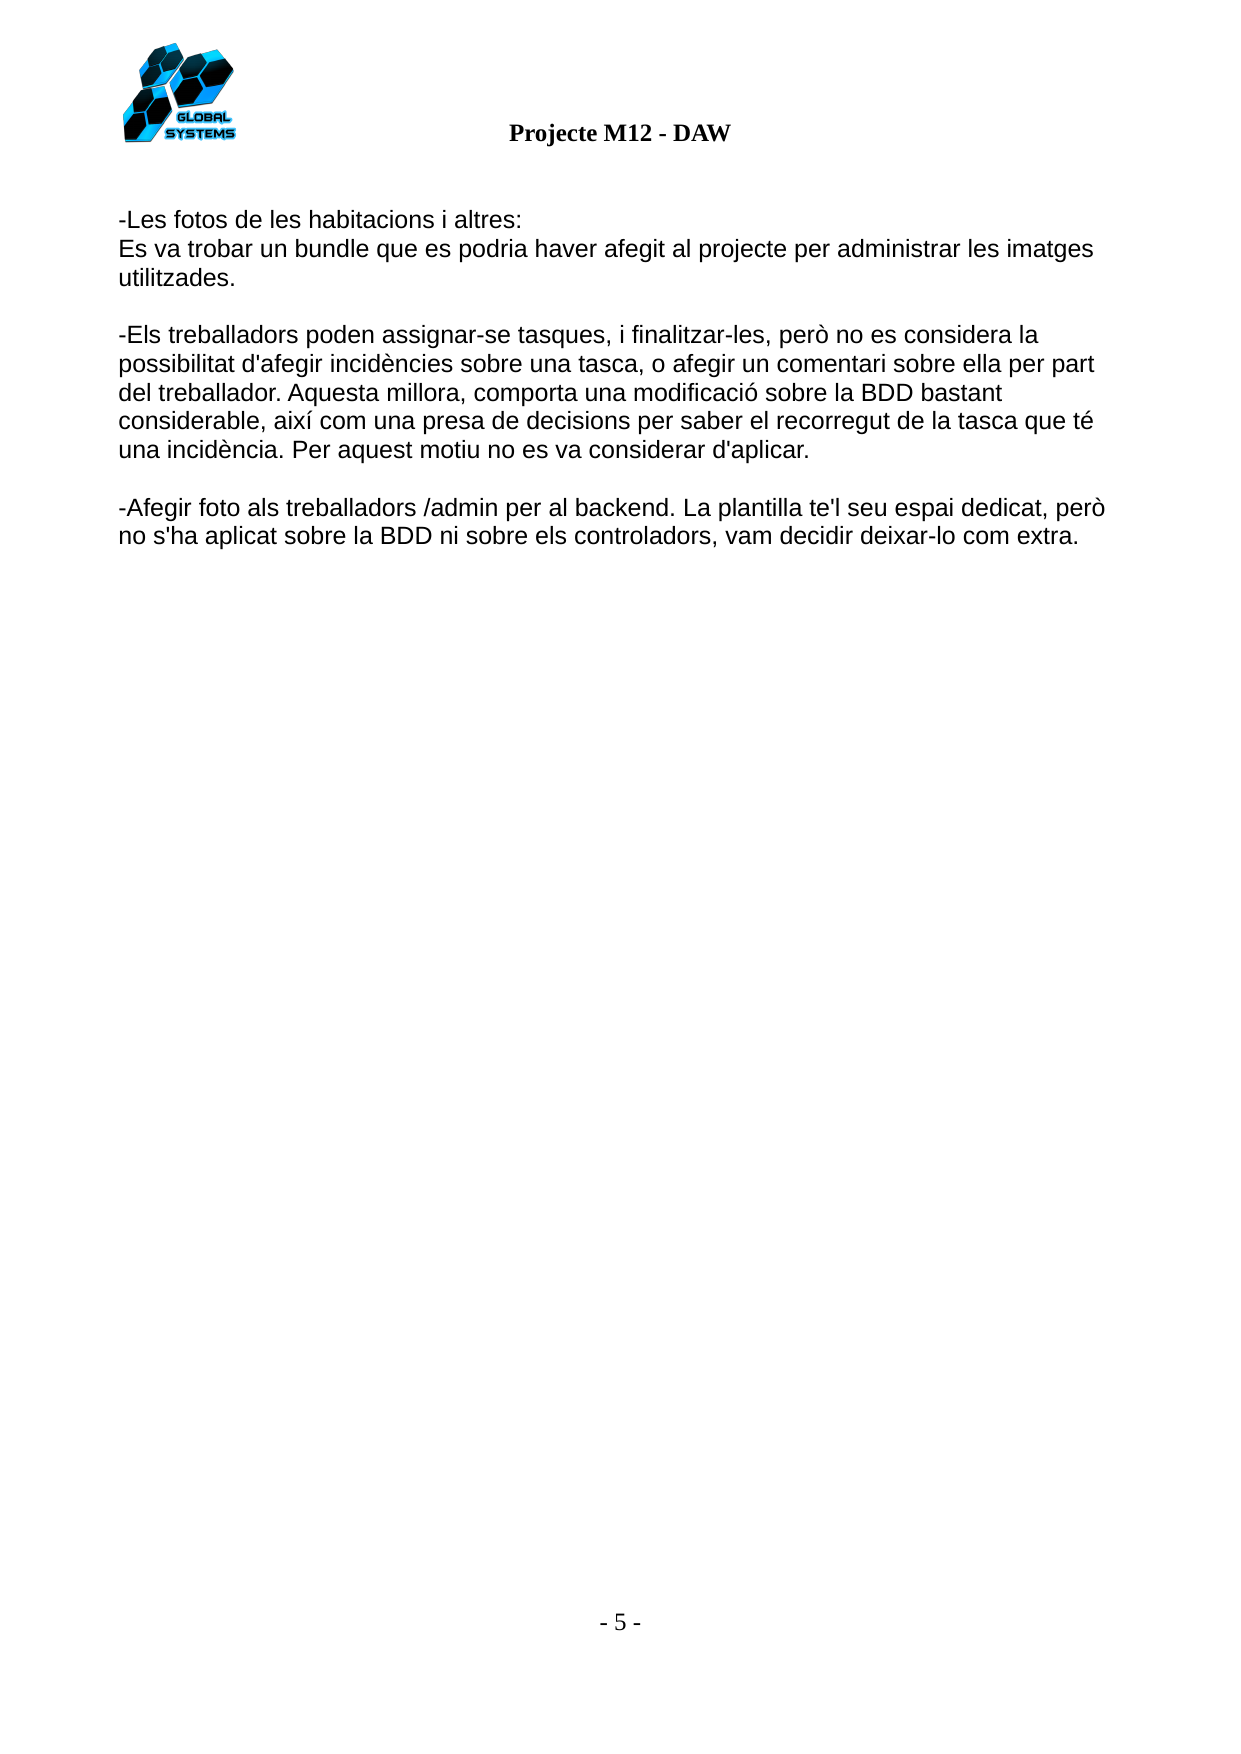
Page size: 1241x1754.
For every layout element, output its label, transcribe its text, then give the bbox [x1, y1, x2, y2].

text -Afegir foto als treballadors /admin per al backend. La plantilla te'l seu espai dedicat, però no s'ha aplicat sobre la BDD ni sobre els controladors, vam decidir deixar-lo com extra. [118, 493, 1122, 550]
text Es va trobar un bundle que es podria haver afegit al projecte per administrar les imatges utilitzades. [118, 234, 1122, 291]
text -Els treballadors poden assignar-se tasques, i finalitzar-les, però no es considera la possibilitat d'afegir incidències sobre una tasca, o afegir un comentari sobre ella per part del treballador. Aquesta millora, comporta una modificació sobre la BDD bastant considerable, així com una presa de decisions per saber el recorregut de la tasca que té una incidència. Per aquest motiu no es va considerar d'aplicar. [118, 320, 1122, 464]
text -Les fotos de les habitacions i altres: [118, 205, 1122, 234]
picture [118, 17, 241, 162]
